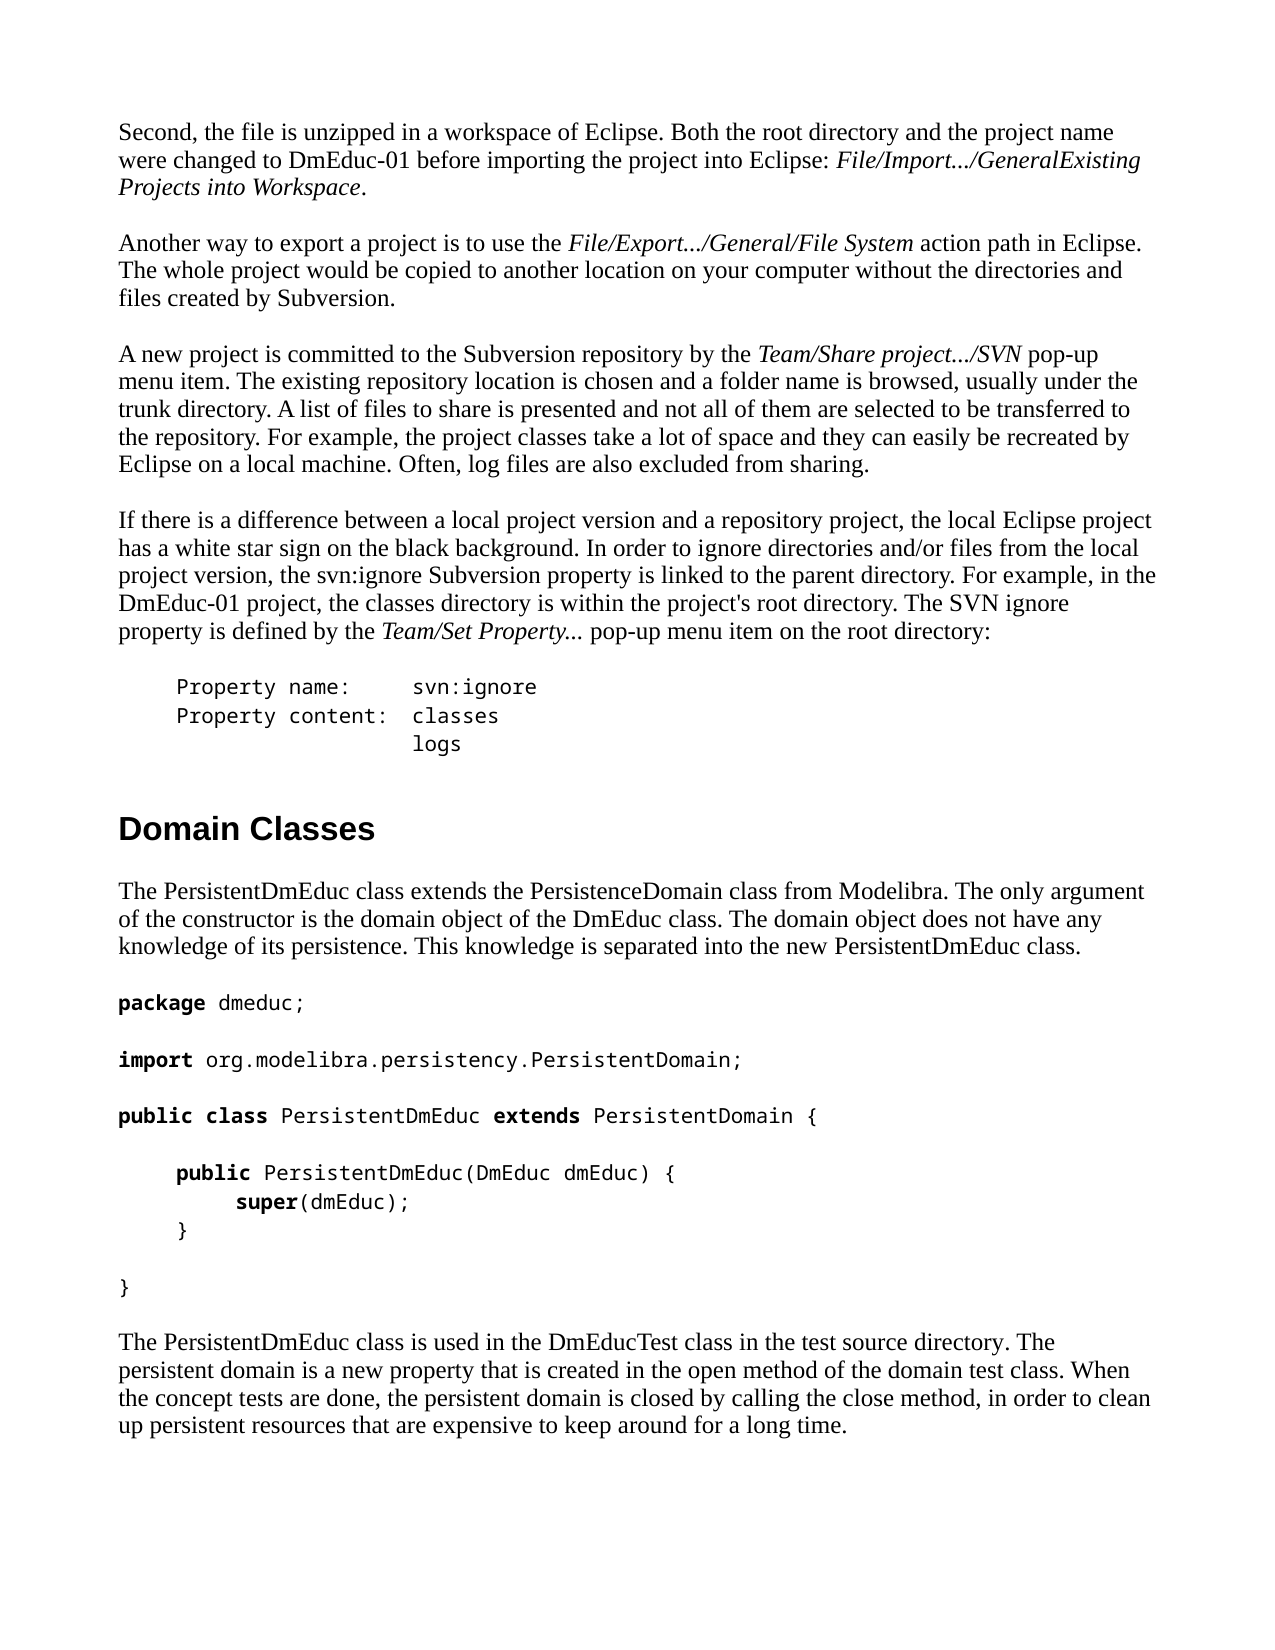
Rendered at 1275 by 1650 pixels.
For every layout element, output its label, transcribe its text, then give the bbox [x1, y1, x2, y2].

text Property name: svn:ignore [118, 672, 1157, 701]
text The PersistentDmEduc class is used in the DmEducTest class in the test source directory. The persistent domain is a new property that is created in the open method of the domain test class. When the concept tests are done, the persistent domain is closed by calling the close method, in order to clean up persistent resources that are expensive to keep around for a long time. [118, 1328, 1157, 1439]
text If there is a difference between a local project version and a repository project, the local Eclipse project has a white star sign on the black background. In order to ignore directories and/or files from the local project version, the svn:ignore Subversion property is linked to the parent directory. For example, in the DmEduc-01 project, the classes directory is within the project's root directory. The SVN ignore property is defined by the Team/Set Property... pop-up menu item on the root directory: [118, 506, 1157, 644]
text Property content: classes [118, 701, 1157, 729]
text public PersistentDmEduc(DmEduc dmEduc) { [118, 1158, 1157, 1187]
text } [118, 1215, 1157, 1244]
text Another way to export a project is to use the File/Export.../General/File System action path in Eclipse. The whole project would be copied to another location on your computer without the directories and files created by Subversion. [118, 229, 1157, 312]
text package dmeduc; [118, 988, 1157, 1016]
text import org.modelibra.persistency.PersistentDomain; [118, 1045, 1157, 1073]
text super(dmEduc); [118, 1187, 1157, 1215]
subtitle Domain Classes [118, 810, 1157, 848]
text } [118, 1272, 1157, 1301]
text The PersistentDmEduc class extends the PersistenceDomain class from Modelibra. The only argument of the constructor is the domain object of the DmEduc class. The domain object does not have any knowledge of its persistence. This knowledge is separated into the new PersistentDmEduc class. [118, 877, 1157, 960]
text A new project is committed to the Subversion repository by the Team/Share project.../SVN pop-up menu item. The existing repository location is chosen and a folder name is browsed, usually under the trunk directory. A list of files to share is presented and not all of them are selected to be transferred to the repository. For example, the project classes take a lot of space and they can easily be recreated by Eclipse on a local machine. Often, log files are also excluded from sharing. [118, 340, 1157, 478]
text logs [118, 729, 1157, 758]
text Second, the file is unzipped in a workspace of Eclipse. Both the root directory and the project name were changed to DmEduc-01 before importing the project into Eclipse: File/Import.../GeneralExisting Projects into Workspace. [118, 118, 1157, 201]
text public class PersistentDmEduc extends PersistentDomain { [118, 1102, 1157, 1130]
